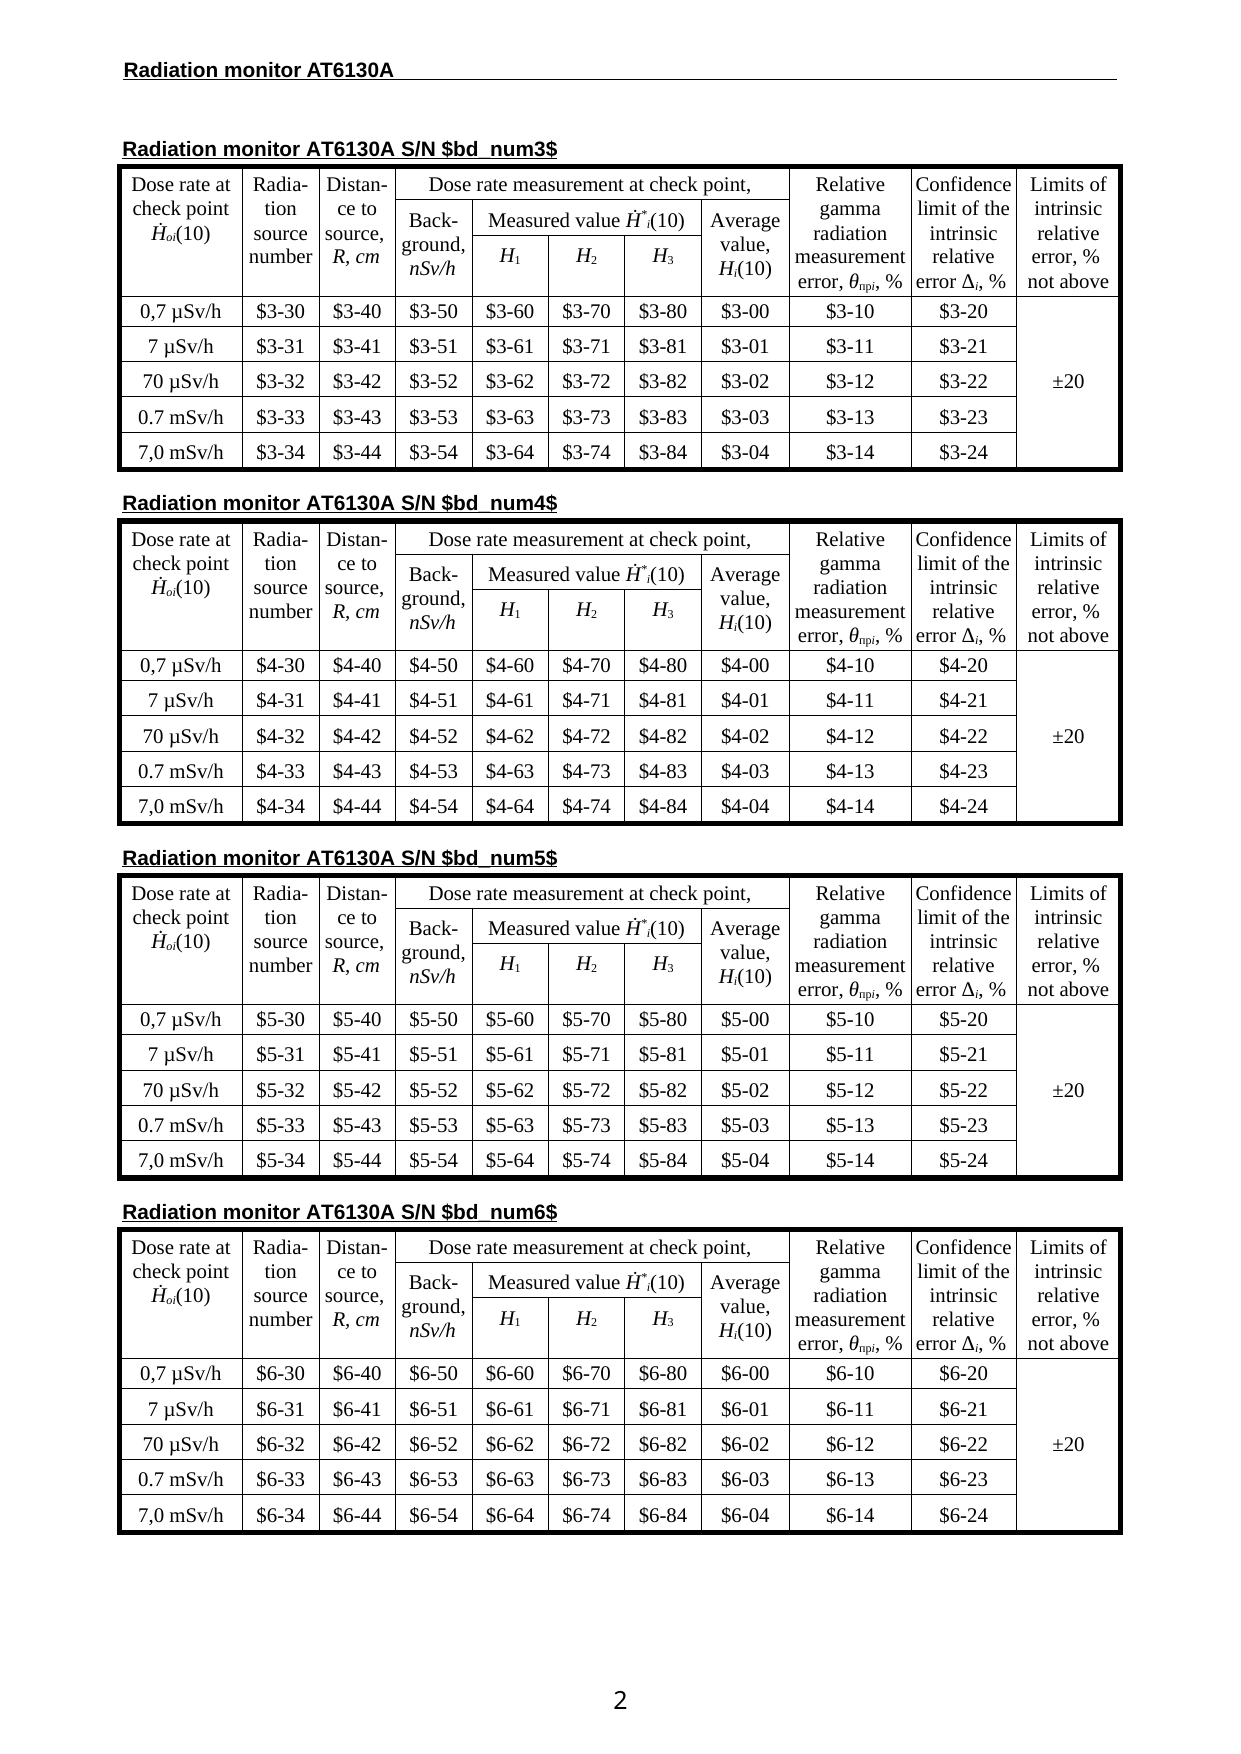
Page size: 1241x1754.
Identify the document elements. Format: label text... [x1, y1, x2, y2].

table_cell Dose rate measurement at check point, [396, 878, 789, 908]
table_cell Average value, Hi(10) [702, 909, 789, 1004]
table_cell $5-53 [396, 1106, 472, 1140]
table_cell $5-24 [912, 1141, 1016, 1175]
table_cell $4-71 [549, 681, 624, 715]
table_cell $5-11 [790, 1035, 911, 1069]
table_cell $6-32 [243, 1425, 319, 1459]
table_cell Confidence limit of the intrinsic relative error Δi, % [912, 524, 1016, 650]
table_cell $6-54 [396, 1495, 472, 1529]
table_cell $3-83 [625, 397, 701, 432]
table_cell $3-33 [243, 397, 319, 432]
table_cell $4-40 [320, 651, 395, 680]
table_cell $3-72 [549, 362, 624, 396]
table_cell $4-63 [473, 752, 548, 786]
table_cell $3-51 [396, 327, 472, 361]
table_cell Limits of intrinsic relative error, % not above [1017, 524, 1118, 650]
table_cell 0.7 mSv/h [122, 1460, 242, 1494]
table_cell $6-11 [790, 1389, 911, 1424]
table_cell $4-70 [549, 651, 624, 680]
table_cell H1 [473, 236, 548, 296]
table_cell $6-74 [549, 1495, 624, 1529]
table_cell $3-34 [243, 433, 319, 467]
table_cell $6-71 [549, 1389, 624, 1424]
table_cell Confidence limit of the intrinsic relative error Δi, % [912, 1232, 1016, 1358]
table_cell Measured value Ḣ*i(10) [473, 909, 701, 943]
table_cell $6-62 [473, 1425, 548, 1459]
table_cell $5-21 [912, 1035, 1016, 1069]
table_cell 7 µSv/h [122, 327, 242, 361]
table_cell $5-10 [790, 1005, 911, 1034]
table_cell $3-14 [790, 433, 911, 467]
table_cell $3-32 [243, 362, 319, 396]
table_cell $3-60 [473, 297, 548, 326]
table_cell Back-ground, nSv/h [396, 1263, 472, 1358]
table_cell $3-22 [912, 362, 1016, 396]
table_cell $4-62 [473, 716, 548, 751]
table_cell $3-12 [790, 362, 911, 396]
table_cell $6-34 [243, 1495, 319, 1529]
table_cell $4-83 [625, 752, 701, 786]
table_cell $4-04 [702, 787, 789, 821]
table_cell $4-03 [702, 752, 789, 786]
table_cell $4-73 [549, 752, 624, 786]
table_cell Back-ground, nSv/h [396, 200, 472, 296]
table_cell $3-40 [320, 297, 395, 326]
table_cell $5-23 [912, 1106, 1016, 1140]
table_cell $4-74 [549, 787, 624, 821]
table_cell 70 µSv/h [122, 1425, 242, 1459]
table_cell $5-74 [549, 1141, 624, 1175]
table_cell $3-00 [702, 297, 789, 326]
table_cell $3-20 [912, 297, 1016, 326]
table_cell $4-33 [243, 752, 319, 786]
table_cell $5-83 [625, 1106, 701, 1140]
table_cell $5-72 [549, 1071, 624, 1105]
table_cell $5-02 [702, 1071, 789, 1105]
table_cell $3-23 [912, 397, 1016, 432]
table_cell $5-43 [320, 1106, 395, 1140]
table_cell $4-84 [625, 787, 701, 821]
table_cell $6-42 [320, 1425, 395, 1459]
table_cell $5-84 [625, 1141, 701, 1175]
table_cell $5-13 [790, 1106, 911, 1140]
table_cell $3-11 [790, 327, 911, 361]
table_cell $6-63 [473, 1460, 548, 1494]
table_cell $3-50 [396, 297, 472, 326]
table_cell H2 [549, 236, 624, 296]
table_cell Limits of intrinsic relative error, % not above [1017, 169, 1118, 296]
table_cell $6-82 [625, 1425, 701, 1459]
table_cell $3-03 [702, 397, 789, 432]
table_cell $5-62 [473, 1071, 548, 1105]
table_cell $3-62 [473, 362, 548, 396]
table_cell $5-31 [243, 1035, 319, 1069]
table_cell $3-52 [396, 362, 472, 396]
table_cell 0.7 mSv/h [122, 752, 242, 786]
table_cell $6-31 [243, 1389, 319, 1424]
table_cell $5-22 [912, 1071, 1016, 1105]
table_cell 7 µSv/h [122, 1035, 242, 1069]
table_cell Limits of intrinsic relative error, % not above [1017, 878, 1118, 1004]
table_cell $6-04 [702, 1495, 789, 1529]
table_cell $3-10 [790, 297, 911, 326]
table_cell $6-83 [625, 1460, 701, 1494]
table_cell $6-24 [912, 1495, 1016, 1529]
table_cell $4-72 [549, 716, 624, 751]
table_cell $4-82 [625, 716, 701, 751]
table_cell H2 [549, 1298, 624, 1358]
table_cell $6-51 [396, 1389, 472, 1424]
table_header Radiation monitor AT6130A S/N $bd_num6$ [119, 1181, 1121, 1227]
table_cell Radia-tion source number [243, 524, 319, 650]
table_cell $3-82 [625, 362, 701, 396]
table_cell 7,0 mSv/h [122, 787, 242, 821]
table_cell 7,0 mSv/h [122, 1141, 242, 1175]
table_cell Distan-ce to source, R, сm [320, 524, 395, 650]
table_cell Relative gamma radiation measurement error, θпрi, % [790, 169, 911, 296]
table_cell $5-71 [549, 1035, 624, 1069]
table_cell Average value, Hi(10) [702, 555, 789, 650]
table_cell $6-81 [625, 1389, 701, 1424]
table_cell Distan-ce to source, R, сm [320, 878, 395, 1004]
table_cell $6-60 [473, 1359, 548, 1388]
table_cell $6-80 [625, 1359, 701, 1388]
table_cell $3-31 [243, 327, 319, 361]
table_cell $6-41 [320, 1389, 395, 1424]
table_cell $4-44 [320, 787, 395, 821]
table_header Radiation monitor AT6130A S/N $bd_num3$ [119, 118, 1121, 164]
table_cell $5-32 [243, 1071, 319, 1105]
table_cell $4-20 [912, 651, 1016, 680]
table_cell 70 µSv/h [122, 716, 242, 751]
table_cell $4-41 [320, 681, 395, 715]
table_cell $6-03 [702, 1460, 789, 1494]
table_header Radiation monitor AT6130A S/N $bd_num4$ [119, 472, 1121, 518]
table_cell $4-61 [473, 681, 548, 715]
table_cell Back-ground, nSv/h [396, 555, 472, 650]
table_cell $6-01 [702, 1389, 789, 1424]
table_cell $6-02 [702, 1425, 789, 1459]
table_cell $5-42 [320, 1071, 395, 1105]
table_cell Radia-tion source number [243, 878, 319, 1004]
table_cell $5-70 [549, 1005, 624, 1034]
table_cell $4-22 [912, 716, 1016, 751]
table_cell 7 µSv/h [122, 681, 242, 715]
table_cell $5-14 [790, 1141, 911, 1175]
table_cell $6-30 [243, 1359, 319, 1388]
table_cell $5-12 [790, 1071, 911, 1105]
table_cell $5-51 [396, 1035, 472, 1069]
table_cell $3-04 [702, 433, 789, 467]
table_cell 0,7 µSv/h [122, 297, 242, 326]
table_cell $6-13 [790, 1460, 911, 1494]
table_cell $3-13 [790, 397, 911, 432]
table_cell $6-33 [243, 1460, 319, 1494]
table_cell Dose rate at check point Ḣoi(10) [122, 169, 242, 296]
table_cell $5-61 [473, 1035, 548, 1069]
table_cell $5-00 [702, 1005, 789, 1034]
table_cell $3-84 [625, 433, 701, 467]
table_cell 7,0 mSv/h [122, 1495, 242, 1529]
table_cell $6-52 [396, 1425, 472, 1459]
table_cell $6-44 [320, 1495, 395, 1529]
table_cell 0.7 mSv/h [122, 1106, 242, 1140]
table_cell H2 [549, 590, 624, 650]
table_cell Distan-ce to source, R, сm [320, 1232, 395, 1358]
table_cell $5-34 [243, 1141, 319, 1175]
table_cell $5-52 [396, 1071, 472, 1105]
table_cell $3-70 [549, 297, 624, 326]
table_cell ±20 [1017, 297, 1118, 467]
table_cell $5-63 [473, 1106, 548, 1140]
table_cell $4-31 [243, 681, 319, 715]
table_cell $3-61 [473, 327, 548, 361]
table_cell Dose rate measurement at check point, [396, 524, 789, 553]
table_cell $6-50 [396, 1359, 472, 1388]
table_cell 0,7 µSv/h [122, 1359, 242, 1388]
table_cell ±20 [1017, 651, 1118, 821]
table_cell Average value, Hi(10) [702, 200, 789, 296]
table_cell $5-82 [625, 1071, 701, 1105]
table_cell Relative gamma radiation measurement error, θпрi, % [790, 878, 911, 1004]
table_cell 7,0 mSv/h [122, 433, 242, 467]
table_cell $5-33 [243, 1106, 319, 1140]
table_cell 0,7 µSv/h [122, 1005, 242, 1034]
table_cell $3-41 [320, 327, 395, 361]
table_cell $4-32 [243, 716, 319, 751]
table_cell $3-54 [396, 433, 472, 467]
table_cell $4-52 [396, 716, 472, 751]
table_cell $3-44 [320, 433, 395, 467]
table_cell $4-23 [912, 752, 1016, 786]
table_cell $3-21 [912, 327, 1016, 361]
table_cell $3-30 [243, 297, 319, 326]
table_cell $6-53 [396, 1460, 472, 1494]
table_cell $6-12 [790, 1425, 911, 1459]
table_cell $3-53 [396, 397, 472, 432]
table_cell $6-61 [473, 1389, 548, 1424]
table_cell $4-51 [396, 681, 472, 715]
table_cell Limits of intrinsic relative error, % not above [1017, 1232, 1118, 1358]
table_cell $5-40 [320, 1005, 395, 1034]
table_cell Relative gamma radiation measurement error, θпрi, % [790, 524, 911, 650]
table_cell $5-81 [625, 1035, 701, 1069]
table_header Radiation monitor AT6130A S/N $bd_num5$ [119, 826, 1121, 872]
table_cell Distan-ce to source, R, сm [320, 169, 395, 296]
table_cell 70 µSv/h [122, 1071, 242, 1105]
table_cell ±20 [1017, 1359, 1118, 1529]
table_cell $4-11 [790, 681, 911, 715]
table_cell H2 [549, 944, 624, 1004]
table_cell $3-81 [625, 327, 701, 361]
table_cell Radia-tion source number [243, 169, 319, 296]
table_cell $3-71 [549, 327, 624, 361]
table_cell $6-22 [912, 1425, 1016, 1459]
table_cell $6-21 [912, 1389, 1016, 1424]
table_cell $4-53 [396, 752, 472, 786]
table_cell $5-73 [549, 1106, 624, 1140]
table_cell H1 [473, 1298, 548, 1358]
table_cell $4-64 [473, 787, 548, 821]
table_cell $5-41 [320, 1035, 395, 1069]
table_cell $4-34 [243, 787, 319, 821]
table_cell Dose rate at check point Ḣoi(10) [122, 878, 242, 1004]
table_cell $5-03 [702, 1106, 789, 1140]
table_cell $4-01 [702, 681, 789, 715]
table_cell $4-42 [320, 716, 395, 751]
table_cell Measured value Ḣ*i(10) [473, 1263, 701, 1297]
table_cell H3 [625, 1298, 701, 1358]
table_cell 7 µSv/h [122, 1389, 242, 1424]
table_cell Dose rate at check point Ḣoi(10) [122, 1232, 242, 1358]
table_cell $3-64 [473, 433, 548, 467]
table_cell $4-81 [625, 681, 701, 715]
table_cell $3-73 [549, 397, 624, 432]
table_cell $4-80 [625, 651, 701, 680]
table_cell 0.7 mSv/h [122, 397, 242, 432]
table_cell Confidence limit of the intrinsic relative error Δi, % [912, 878, 1016, 1004]
table_cell $3-01 [702, 327, 789, 361]
table_cell $6-14 [790, 1495, 911, 1529]
table_cell $3-63 [473, 397, 548, 432]
table_cell $6-00 [702, 1359, 789, 1388]
table_cell $4-00 [702, 651, 789, 680]
table_cell $5-30 [243, 1005, 319, 1034]
table_cell $6-23 [912, 1460, 1016, 1494]
table_cell $4-60 [473, 651, 548, 680]
table_cell $5-60 [473, 1005, 548, 1034]
table_cell $3-02 [702, 362, 789, 396]
table_cell Average value, Hi(10) [702, 1263, 789, 1358]
table_cell H1 [473, 590, 548, 650]
table_cell $4-24 [912, 787, 1016, 821]
table_cell Measured value Ḣ*i(10) [473, 200, 701, 235]
table_cell Measured value Ḣ*i(10) [473, 555, 701, 589]
table_cell $5-01 [702, 1035, 789, 1069]
table_cell Confidence limit of the intrinsic relative error Δi, % [912, 169, 1016, 296]
table_cell ±20 [1017, 1005, 1118, 1175]
table_cell $6-72 [549, 1425, 624, 1459]
table_cell $3-74 [549, 433, 624, 467]
table_cell $5-04 [702, 1141, 789, 1175]
table_cell $5-64 [473, 1141, 548, 1175]
table_cell Dose rate measurement at check point, [396, 1232, 789, 1262]
table_cell $4-50 [396, 651, 472, 680]
table_cell $6-70 [549, 1359, 624, 1388]
table_cell $5-44 [320, 1141, 395, 1175]
table_cell $6-10 [790, 1359, 911, 1388]
table_cell $6-40 [320, 1359, 395, 1388]
table_cell 70 µSv/h [122, 362, 242, 396]
table_cell H3 [625, 944, 701, 1004]
table_cell 0,7 µSv/h [122, 651, 242, 680]
table_cell $3-24 [912, 433, 1016, 467]
table_cell $5-54 [396, 1141, 472, 1175]
table_cell $6-73 [549, 1460, 624, 1494]
table_cell $3-42 [320, 362, 395, 396]
table_cell $5-20 [912, 1005, 1016, 1034]
table_cell H1 [473, 944, 548, 1004]
table_cell $5-80 [625, 1005, 701, 1034]
table_cell $4-02 [702, 716, 789, 751]
table_cell $5-50 [396, 1005, 472, 1034]
table_cell $3-80 [625, 297, 701, 326]
table_cell $4-30 [243, 651, 319, 680]
table_cell $4-43 [320, 752, 395, 786]
table_cell $4-10 [790, 651, 911, 680]
table_cell Dose rate at check point Ḣoi(10) [122, 524, 242, 650]
table_cell $4-12 [790, 716, 911, 751]
table_cell $6-20 [912, 1359, 1016, 1388]
table_cell Radia-tion source number [243, 1232, 319, 1358]
table_cell H3 [625, 590, 701, 650]
table_cell Relative gamma radiation measurement error, θпрi, % [790, 1232, 911, 1358]
table_cell $4-21 [912, 681, 1016, 715]
table_cell $3-43 [320, 397, 395, 432]
table_cell Dose rate measurement at check point, [396, 169, 789, 199]
table_cell $4-13 [790, 752, 911, 786]
table_cell $4-14 [790, 787, 911, 821]
table_cell H3 [625, 236, 701, 296]
table_cell $6-84 [625, 1495, 701, 1529]
table_cell $6-43 [320, 1460, 395, 1494]
table_cell $4-54 [396, 787, 472, 821]
table_cell Back-ground, nSv/h [396, 909, 472, 1004]
table_cell $6-64 [473, 1495, 548, 1529]
